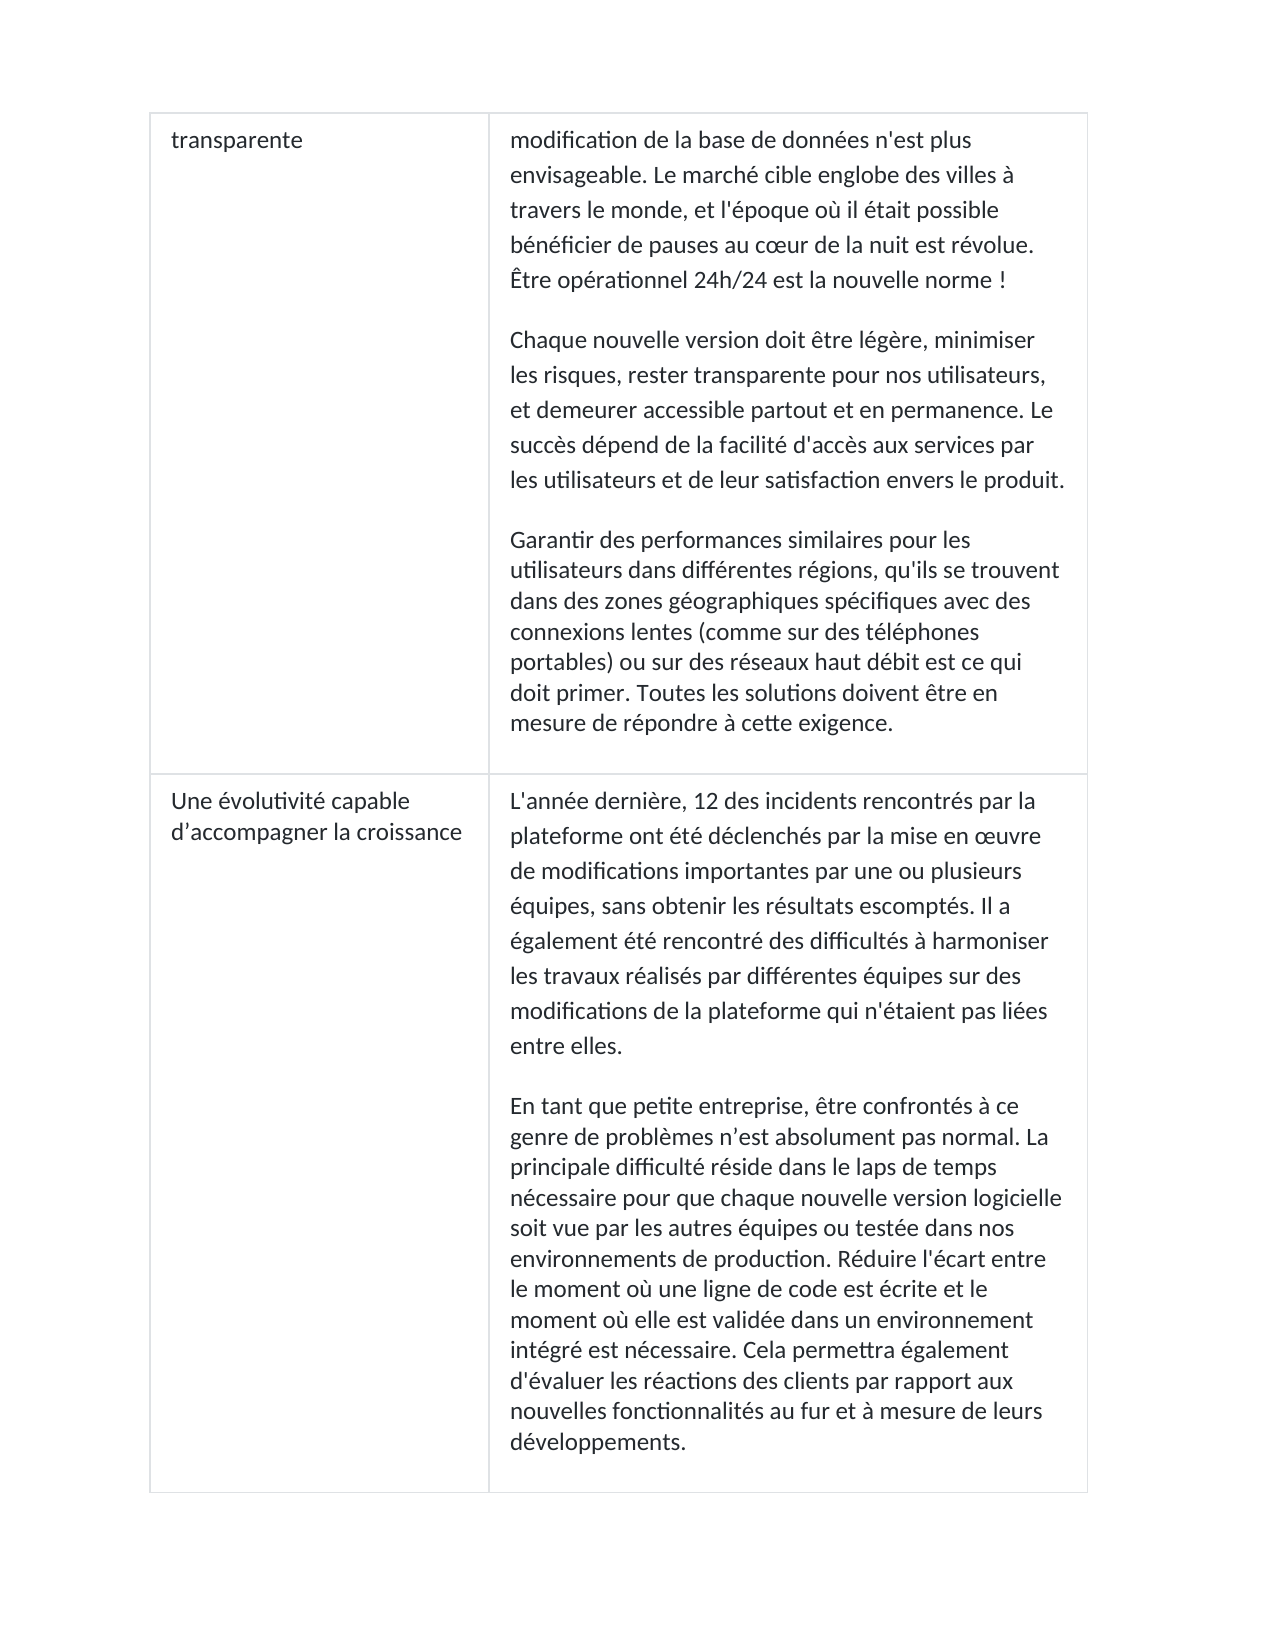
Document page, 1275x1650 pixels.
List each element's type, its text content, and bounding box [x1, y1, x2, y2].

table_cell transparente [151, 114, 488, 773]
table_cell Une évolutivité capable d’accompagner la croissance [151, 775, 488, 1492]
table_cell modification de la base de données n'est plus envisageable. Le marché cible englobe des villes à travers le monde, et l'époque où il était possible bénéficier de pauses au cœur de la nuit est révolue. Être opérationnel 24h/24 est la nouvelle norme ! Chaque nouvelle version doit être légère, minimiser les risques, rester transparente pour nos utilisateurs, et demeurer accessible partout et en permanence. Le succès dépend de la facilité d'accès aux services par les utilisateurs et de leur satisfaction envers le produit. Garantir des performances similaires pour les utilisateurs dans différentes régions, qu'ils se trouvent dans des zones géographiques spécifiques avec des connexions lentes (comme sur des téléphones portables) ou sur des réseaux haut débit est ce qui doit primer. Toutes les solutions doivent être en mesure de répondre à cette exigence. [490, 114, 1087, 773]
table_cell L'année dernière, 12 des incidents rencontrés par la plateforme ont été déclenchés par la mise en œuvre de modifications importantes par une ou plusieurs équipes, sans obtenir les résultats escomptés. Il a également été rencontré des difficultés à harmoniser les travaux réalisés par différentes équipes sur des modifications de la plateforme qui n'étaient pas liées entre elles. En tant que petite entreprise, être confrontés à ce genre de problèmes n’est absolument pas normal. La principale difficulté réside dans le laps de temps nécessaire pour que chaque nouvelle version logicielle soit vue par les autres équipes ou testée dans nos environnements de production. Réduire l'écart entre le moment où une ligne de code est écrite et le moment où elle est validée dans un environnement intégré est nécessaire. Cela permettra également d'évaluer les réactions des clients par rapport aux nouvelles fonctionnalités au fur et à mesure de leurs développements. [490, 775, 1087, 1492]
